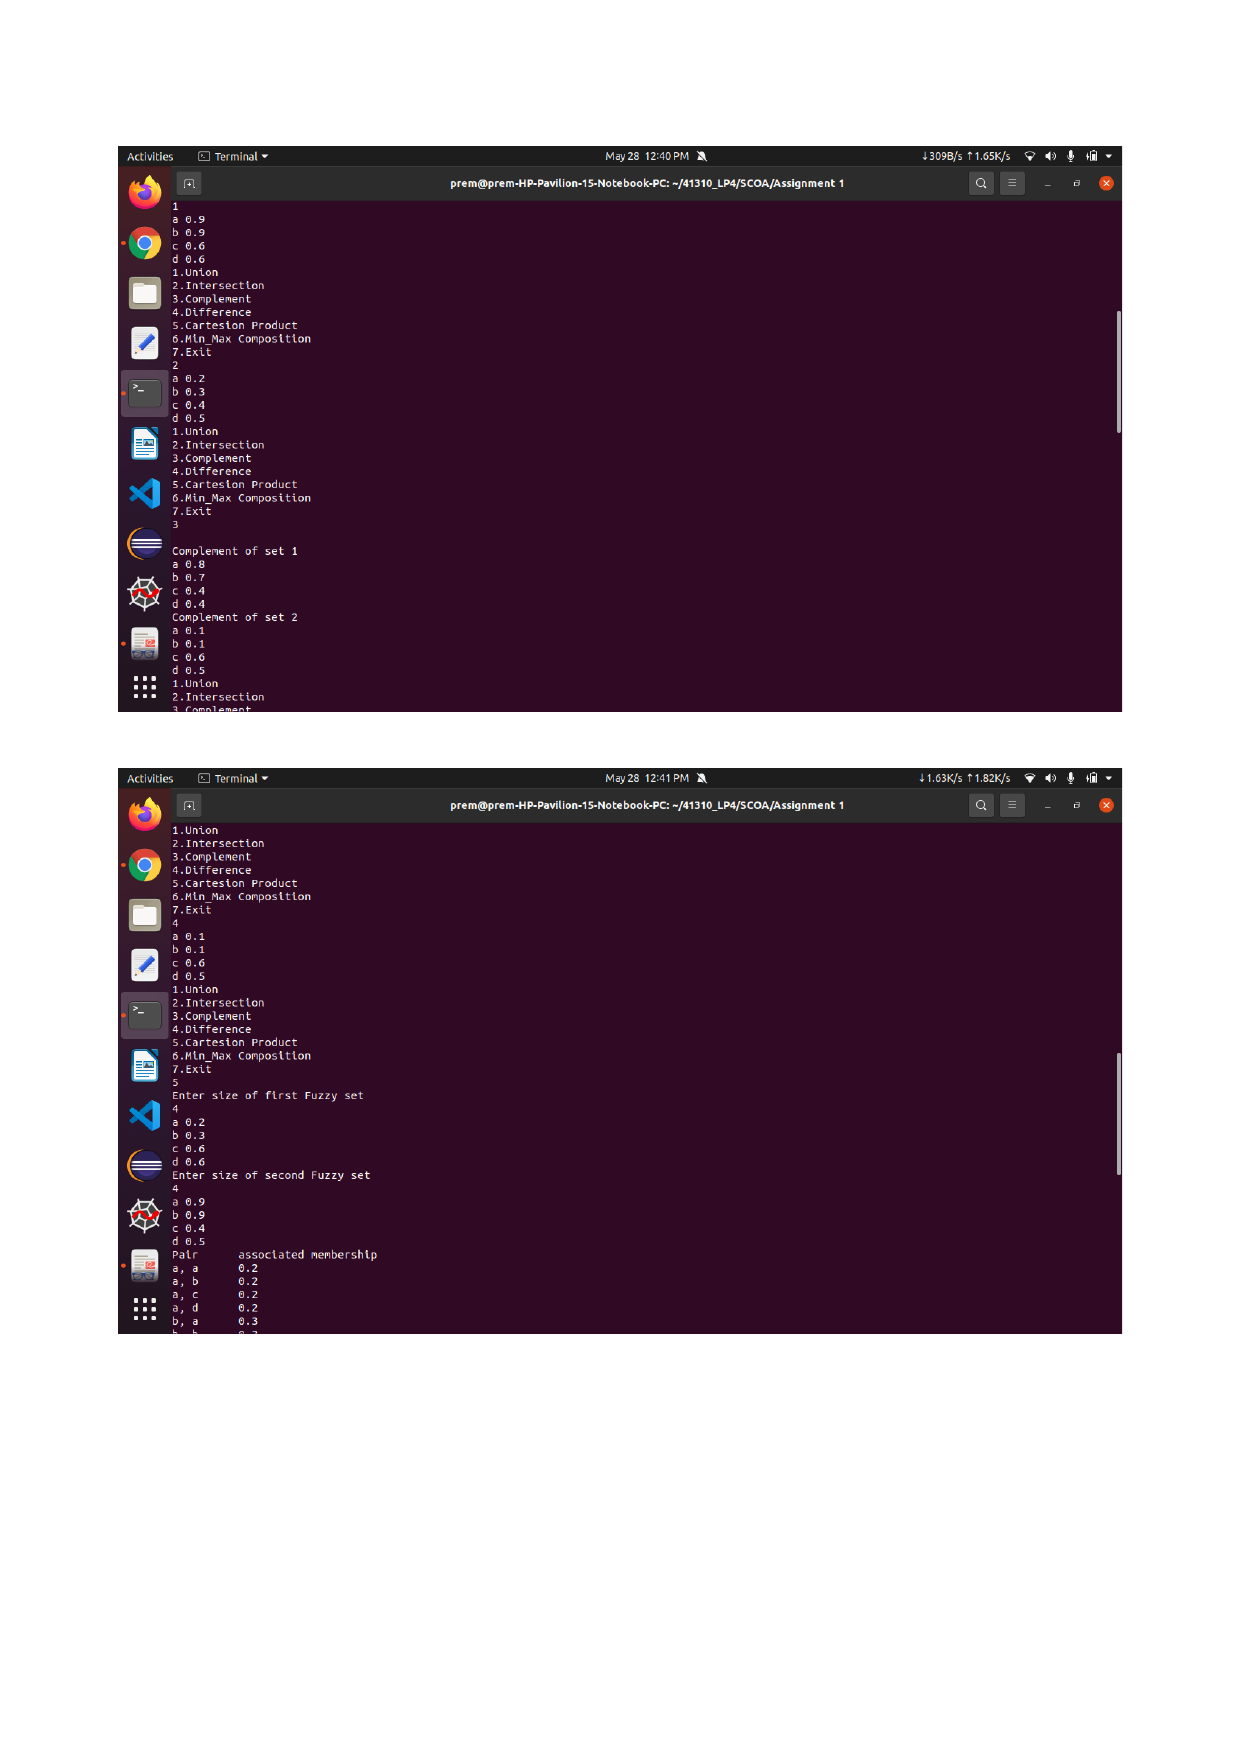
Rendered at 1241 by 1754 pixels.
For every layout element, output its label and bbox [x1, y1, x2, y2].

picture [118, 146, 1123, 712]
picture [118, 768, 1123, 1334]
